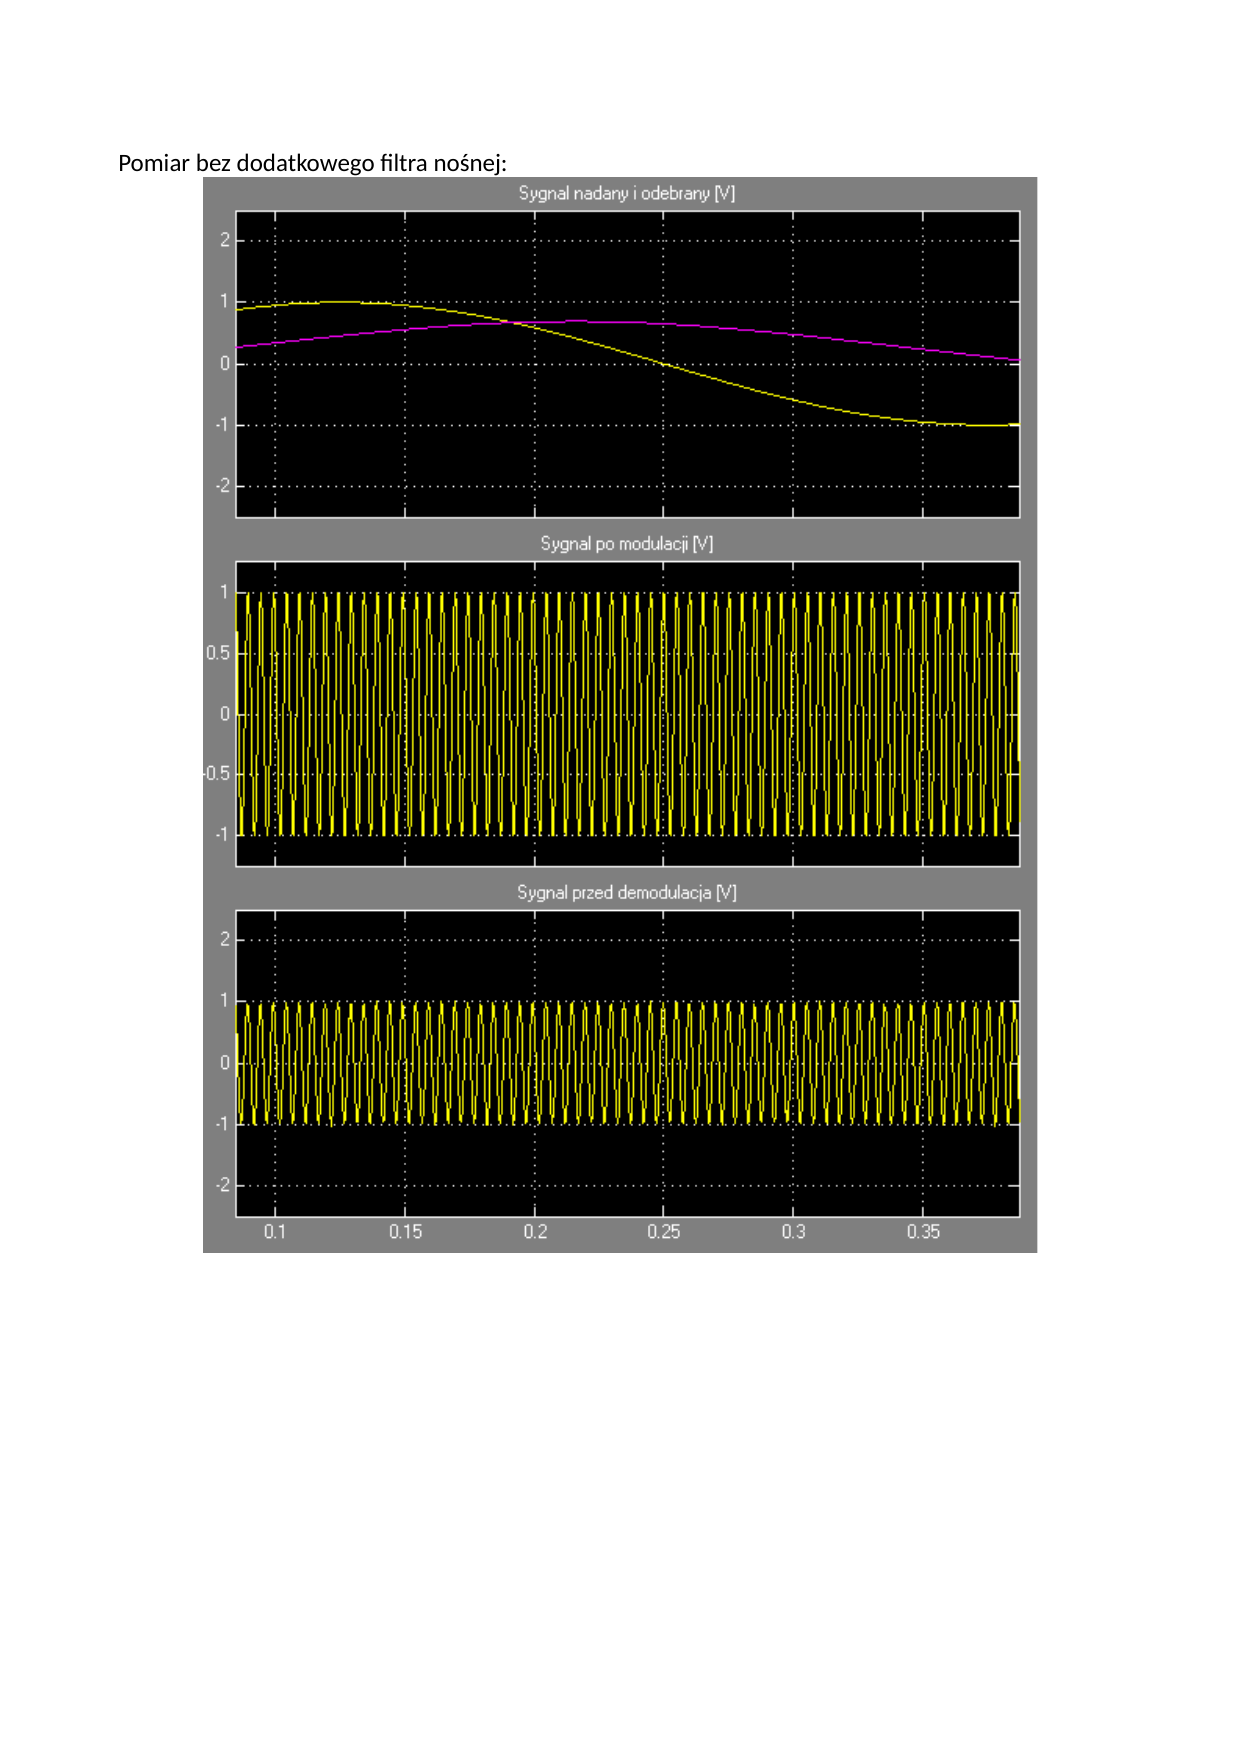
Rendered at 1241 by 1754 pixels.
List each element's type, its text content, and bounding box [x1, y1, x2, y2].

text Pomiar bez dodatkowego filtra nośnej: [118, 147, 1122, 177]
picture [203, 177, 1038, 1253]
